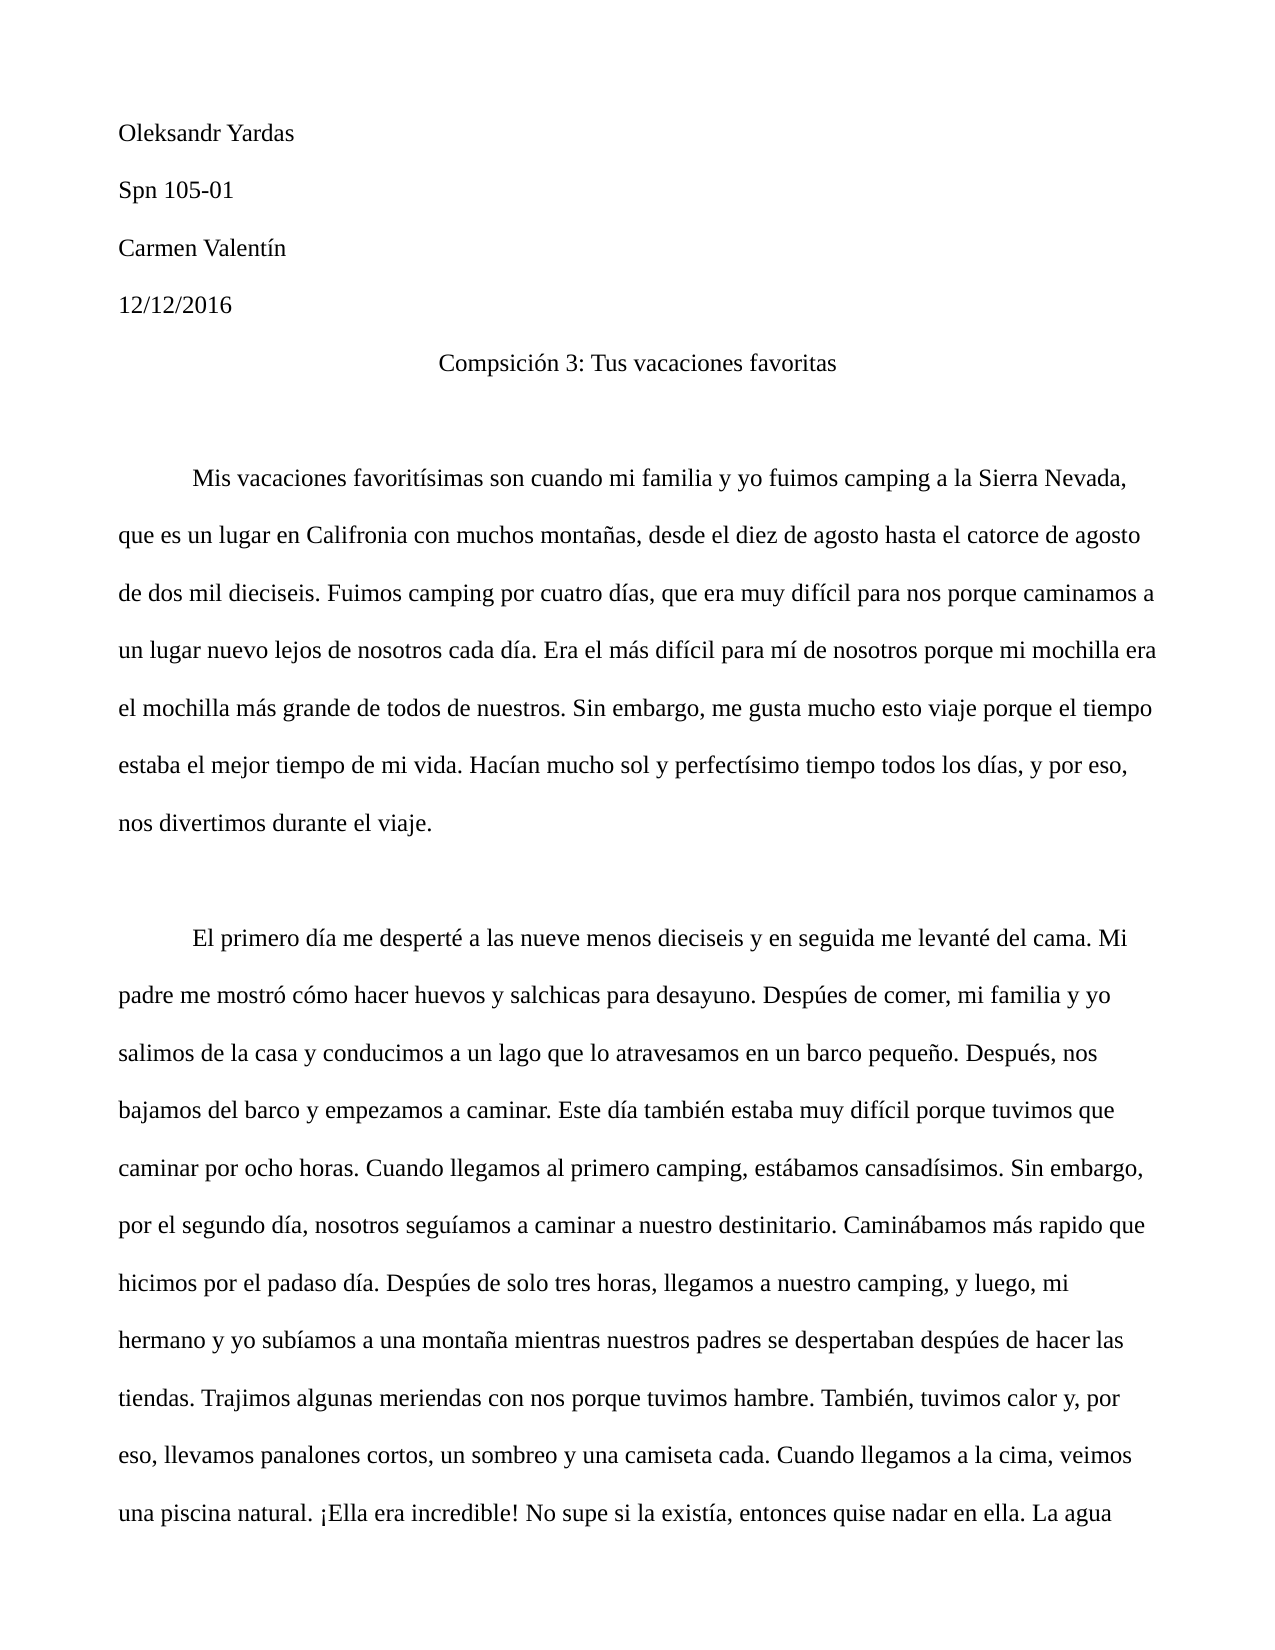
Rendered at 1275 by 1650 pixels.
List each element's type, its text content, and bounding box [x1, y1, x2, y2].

text Spn 105-01 [118, 176, 1157, 204]
text Carmen Valentín [118, 233, 1157, 262]
text Mis vacaciones favoritísimas son cuando mi familia y yo fuimos camping a la Sierra Nevada, que es un lugar en Califronia con muchos montañas, desde el diez de agosto hasta el catorce de agosto de dos mil dieciseis. Fuimos camping por cuatro días, que era muy difícil para nos porque caminamos a un lugar nuevo lejos de nosotros cada día. Era el más difícil para mí de nosotros porque mi mochilla era el mochilla más grande de todos de nuestros. Sin embargo, me gusta mucho esto viaje porque el tiempo estaba el mejor tiempo de mi vida. Hacían mucho sol y perfectísimo tiempo todos los días, y por eso, nos divertimos durante el viaje. [118, 463, 1157, 837]
text El primero día me desperté a las nueve menos dieciseis y en seguida me levanté del cama. Mi padre me mostró cómo hacer huevos y salchicas para desayuno. Despúes de comer, mi familia y yo salimos de la casa y conducimos a un lago que lo atravesamos en un barco pequeño. Después, nos bajamos del barco y empezamos a caminar. Este día también estaba muy difícil porque tuvimos que caminar por ocho horas. Cuando llegamos al primero camping, estábamos cansadísimos. Sin embargo, por el segundo día, nosotros seguíamos a caminar a nuestro destinitario. Caminábamos más rapido que hicimos por el padaso día. Despúes de solo tres horas, llegamos a nuestro camping, y luego, mi hermano y yo subíamos a una montaña mientras nuestros padres se despertaban despúes de hacer las tiendas. Trajimos algunas meriendas con nos porque tuvimos hambre. También, tuvimos calor y, por eso, llevamos panalones cortos, un sombreo y una camiseta cada. Cuando llegamos a la cima, veimos una piscina natural. ¡Ella era incredible! No supe si la existía, entonces quise nadar en ella. La agua [118, 923, 1157, 1527]
text Compsición 3: Tus vacaciones favoritas [118, 348, 1157, 377]
text 12/12/2016 [118, 291, 1157, 319]
text Oleksandr Yardas [118, 118, 1157, 147]
